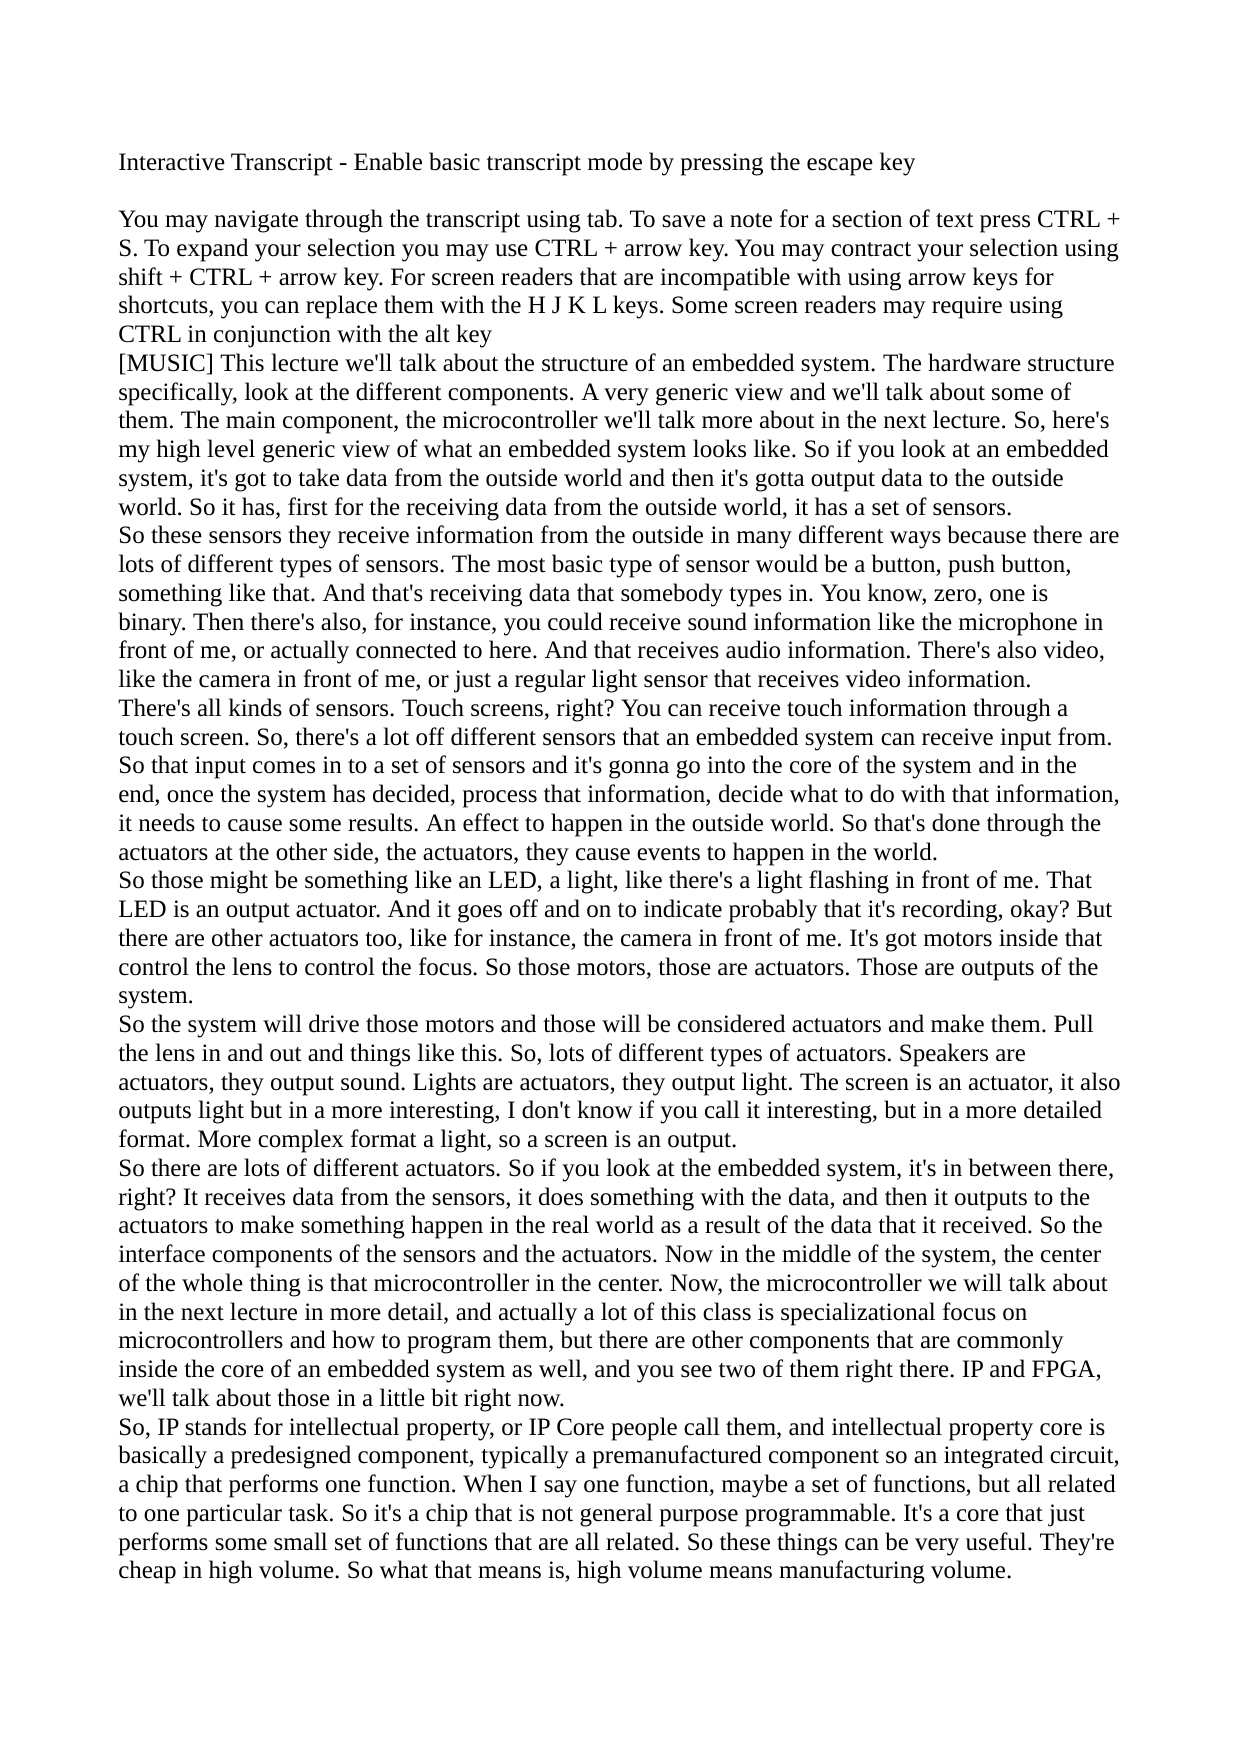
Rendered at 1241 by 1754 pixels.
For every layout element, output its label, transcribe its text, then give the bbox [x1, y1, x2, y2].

text ​So, IP stands for intellectual property, or IP Core people call them, and ​intellectual property core is basically a predesigned component, ​typically a premanufactured component so an integrated circuit, ​a chip that performs one function. ​When I say one function, maybe a set of functions, but ​all related to one particular task. ​So it's a chip that is not general purpose programmable. ​It's a core that just performs some small set of functions that are all related. ​So these things can be very useful. ​They're cheap in high volume. ​So what that means is, high volume means manufacturing volume. [118, 1412, 1122, 1584]
text ​So the system will drive those motors and ​those will be considered actuators and make them. ​Pull the lens in and out and things like this. ​So, lots of different types of actuators. ​Speakers are actuators, they output sound. ​Lights are actuators, they output light. ​The screen is an actuator, it also outputs light but in a more interesting, ​I don't know if you call it interesting, but in a more detailed format. ​More complex format a light, so a screen is an output. [118, 1009, 1122, 1153]
text ​So these sensors they receive information from the outside ​in many different ways because there are lots of different types of sensors. ​The most basic type of sensor would be a button, push button, something like that. ​And that's receiving data that somebody types in. ​You know, zero, one is binary. ​Then there's also, for instance, you could receive sound information like ​the microphone in front of me, or actually connected to here. ​And that receives audio information. ​There's also video, like the camera in front of me, ​or just a regular light sensor that receives video information. [118, 521, 1122, 693]
text You may navigate through the transcript using tab. To save a note for a section of text press CTRL + S. To expand your selection you may use CTRL + arrow key. You may contract your selection using shift + CTRL + arrow key. For screen readers that are incompatible with using arrow keys for shortcuts, you can replace them with the H J K L keys. Some screen readers may require using CTRL in conjunction with the alt key [118, 204, 1122, 348]
text ​There's all kinds of sensors. ​Touch screens, right? ​You can receive touch information through a touch screen. ​So, there's a lot off different sensors that an embedded system ​can receive input from. ​So that input comes in to a set of sensors and it's gonna go into the core of ​the system and in the end, once the system has decided, process that information, ​decide what to do with that information, it needs to cause some results. ​An effect to happen in the outside world. ​So that's done through the actuators at the other side, the actuators, ​they cause events to happen in the world. [118, 693, 1122, 866]
text ​So there are lots of different actuators. ​So if you look at the embedded system, it's in between there, right? ​It receives data from the sensors, it does something with the data, and ​then it outputs to the actuators to make something happen in the real world ​as a result of the data that it received. ​So the interface components of the sensors and the actuators. ​Now in the middle of the system, ​the center of the whole thing is that microcontroller in the center. ​Now, the microcontroller we will talk about in the next lecture in more detail, ​and actually a lot of this class is specializational focus on microcontrollers ​and how to program them, but there are other components that are commonly inside ​the core of an embedded system as well, and you see two of them right there. ​IP and FPGA, we'll talk about those in a little bit right now. [118, 1153, 1122, 1412]
text ​ [118, 118, 1122, 147]
text Interactive Transcript - Enable basic transcript mode by pressing the escape key [118, 147, 1122, 176]
text ​So those might be something like an LED, ​a light, like there's a light flashing in front of me. ​That LED is an output actuator. ​And it goes off and on to indicate probably that it's recording, okay? ​But there are other actuators too, like for instance, the camera in front of me. ​It's got motors inside that control the lens to control the focus. ​So those motors, those are actuators. ​Those are outputs of the system. [118, 866, 1122, 1009]
text ​[MUSIC] ​This lecture we'll talk about the structure of an embedded system. ​The hardware structure specifically, look at the different components. ​A very generic view and we'll talk about some of them. ​The main component, the microcontroller we'll talk more about in the next lecture. ​So, here's my high level generic view of what an embedded system looks like. ​So if you look at an embedded system, it's got to take data from the outside world ​and then it's gotta output data to the outside world. ​So it has, first for the receiving data from the outside world, ​it has a set of sensors. [118, 348, 1122, 521]
